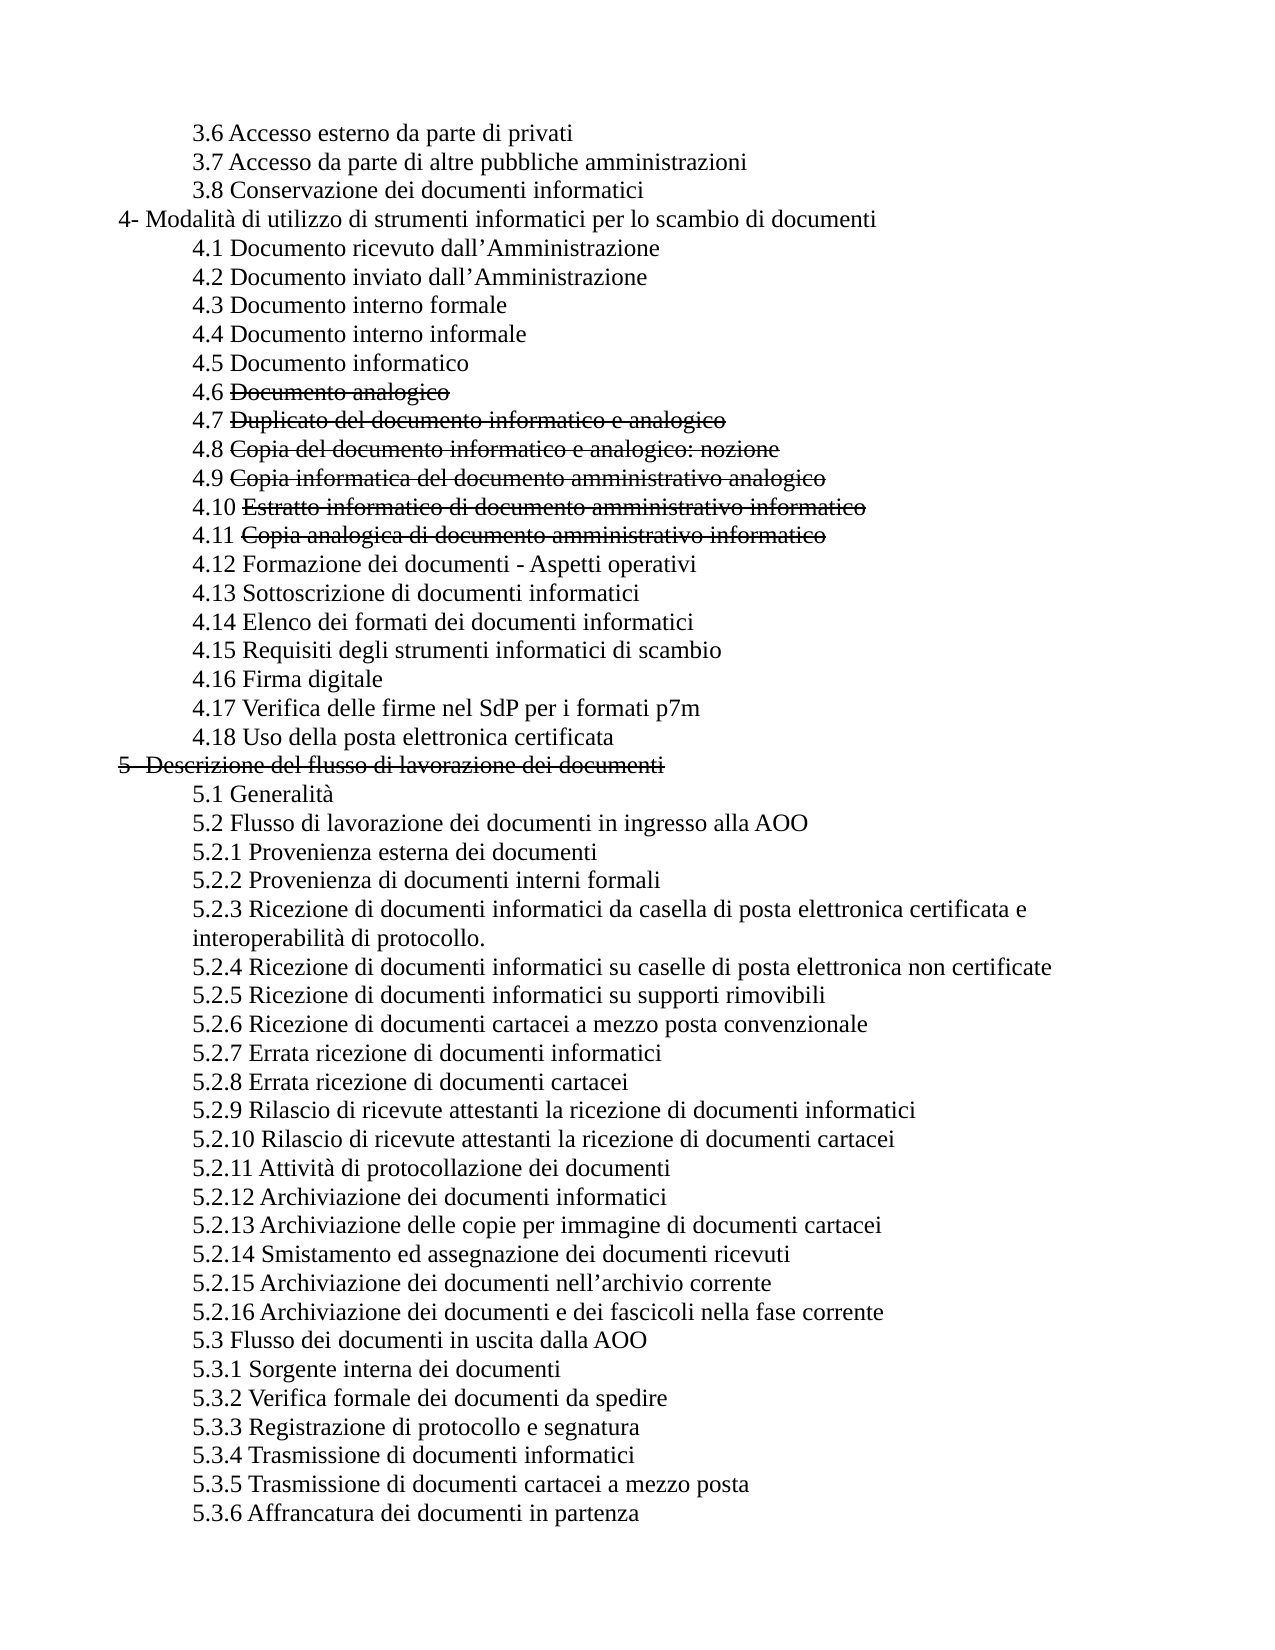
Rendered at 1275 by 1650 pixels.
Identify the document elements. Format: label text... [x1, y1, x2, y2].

text 3.7 Accesso da parte di altre pubbliche amministrazioni [192, 147, 1157, 176]
text 4.12 Formazione dei documenti - Aspetti operativi [192, 549, 1157, 578]
text 4.14 Elenco dei formati dei documenti informatici [192, 607, 1157, 636]
text 5.2.8 Errata ricezione di documenti cartacei [192, 1067, 1157, 1096]
text 3.8 Conservazione dei documenti informatici [192, 176, 1157, 204]
text 4.6 Documento analogico [192, 377, 1157, 406]
text 4.17 Verifica delle firme nel SdP per i formati p7m [192, 693, 1157, 722]
text 4.9 Copia informatica del documento amministrativo analogico [192, 463, 1157, 492]
text 4.18 Uso della posta elettronica certificata [192, 722, 1157, 751]
text 5.2.6 Ricezione di documenti cartacei a mezzo posta convenzionale [192, 1009, 1157, 1038]
text 4.2 Documento inviato dall’Amministrazione [192, 262, 1157, 291]
text 4.15 Requisiti degli strumenti informatici di scambio [192, 636, 1157, 664]
text 3.6 Accesso esterno da parte di privati [192, 118, 1157, 147]
text 5.3.1 Sorgente interna dei documenti [192, 1354, 1157, 1383]
text 4.16 Firma digitale [192, 664, 1157, 693]
text 5.2.5 Ricezione di documenti informatici su supporti rimovibili [192, 981, 1157, 1009]
text 5.2.11 Attività di protocollazione dei documenti [192, 1153, 1157, 1182]
text 5.2.14 Smistamento ed assegnazione dei documenti ricevuti [192, 1239, 1157, 1268]
text 5.3.5 Trasmissione di documenti cartacei a mezzo posta [192, 1469, 1157, 1498]
text 5.2.12 Archiviazione dei documenti informatici [192, 1182, 1157, 1211]
text 5.2.4 Ricezione di documenti informatici su caselle di posta elettronica non certificate [192, 952, 1157, 981]
text 5.3.3 Registrazione di protocollo e segnatura [192, 1412, 1157, 1441]
text 5.3 Flusso dei documenti in uscita dalla AOO [192, 1326, 1157, 1354]
text 5.3.4 Trasmissione di documenti informatici [192, 1441, 1157, 1469]
text 4.11 Copia analogica di documento amministrativo informatico [192, 521, 1157, 549]
text 5.2.1 Provenienza esterna dei documenti [192, 837, 1157, 866]
text 5.2.9 Rilascio di ricevute attestanti la ricezione di documenti informatici [192, 1096, 1157, 1124]
text 4.13 Sottoscrizione di documenti informatici [192, 578, 1157, 607]
text 4.1 Documento ricevuto dall’Amministrazione [192, 233, 1157, 262]
text 5.2.10 Rilascio di ricevute attestanti la ricezione di documenti cartacei [192, 1124, 1157, 1153]
text 5.2.13 Archiviazione delle copie per immagine di documenti cartacei [192, 1211, 1157, 1239]
text 5.2 Flusso di lavorazione dei documenti in ingresso alla AOO [192, 808, 1157, 837]
text 5.3.2 Verifica formale dei documenti da spedire [192, 1383, 1157, 1412]
text 4- Modalità di utilizzo di strumenti informatici per lo scambio di documenti [118, 204, 1157, 233]
text 4.7 Duplicato del documento informatico e analogico [192, 406, 1157, 434]
text 4.4 Documento interno informale [192, 319, 1157, 348]
text 4.10 Estratto informatico di documento amministrativo informatico [192, 492, 1157, 521]
text 5.3.6 Affrancatura dei documenti in partenza [192, 1498, 1157, 1527]
text 5- Descrizione del flusso di lavorazione dei documenti [118, 751, 1157, 779]
text 4.8 Copia del documento informatico e analogico: nozione [192, 434, 1157, 463]
text 5.1 Generalità [192, 779, 1157, 808]
text 5.2.16 Archiviazione dei documenti e dei fascicoli nella fase corrente [192, 1297, 1157, 1326]
text 4.3 Documento interno formale [192, 291, 1157, 319]
text 5.2.7 Errata ricezione di documenti informatici [192, 1038, 1157, 1067]
text 5.2.3 Ricezione di documenti informatici da casella di posta elettronica certificata e interoperabilità di protocollo. [192, 894, 1157, 952]
text 5.2.15 Archiviazione dei documenti nell’archivio corrente [192, 1268, 1157, 1297]
text 4.5 Documento informatico [192, 348, 1157, 377]
text 5.2.2 Provenienza di documenti interni formali [192, 866, 1157, 894]
